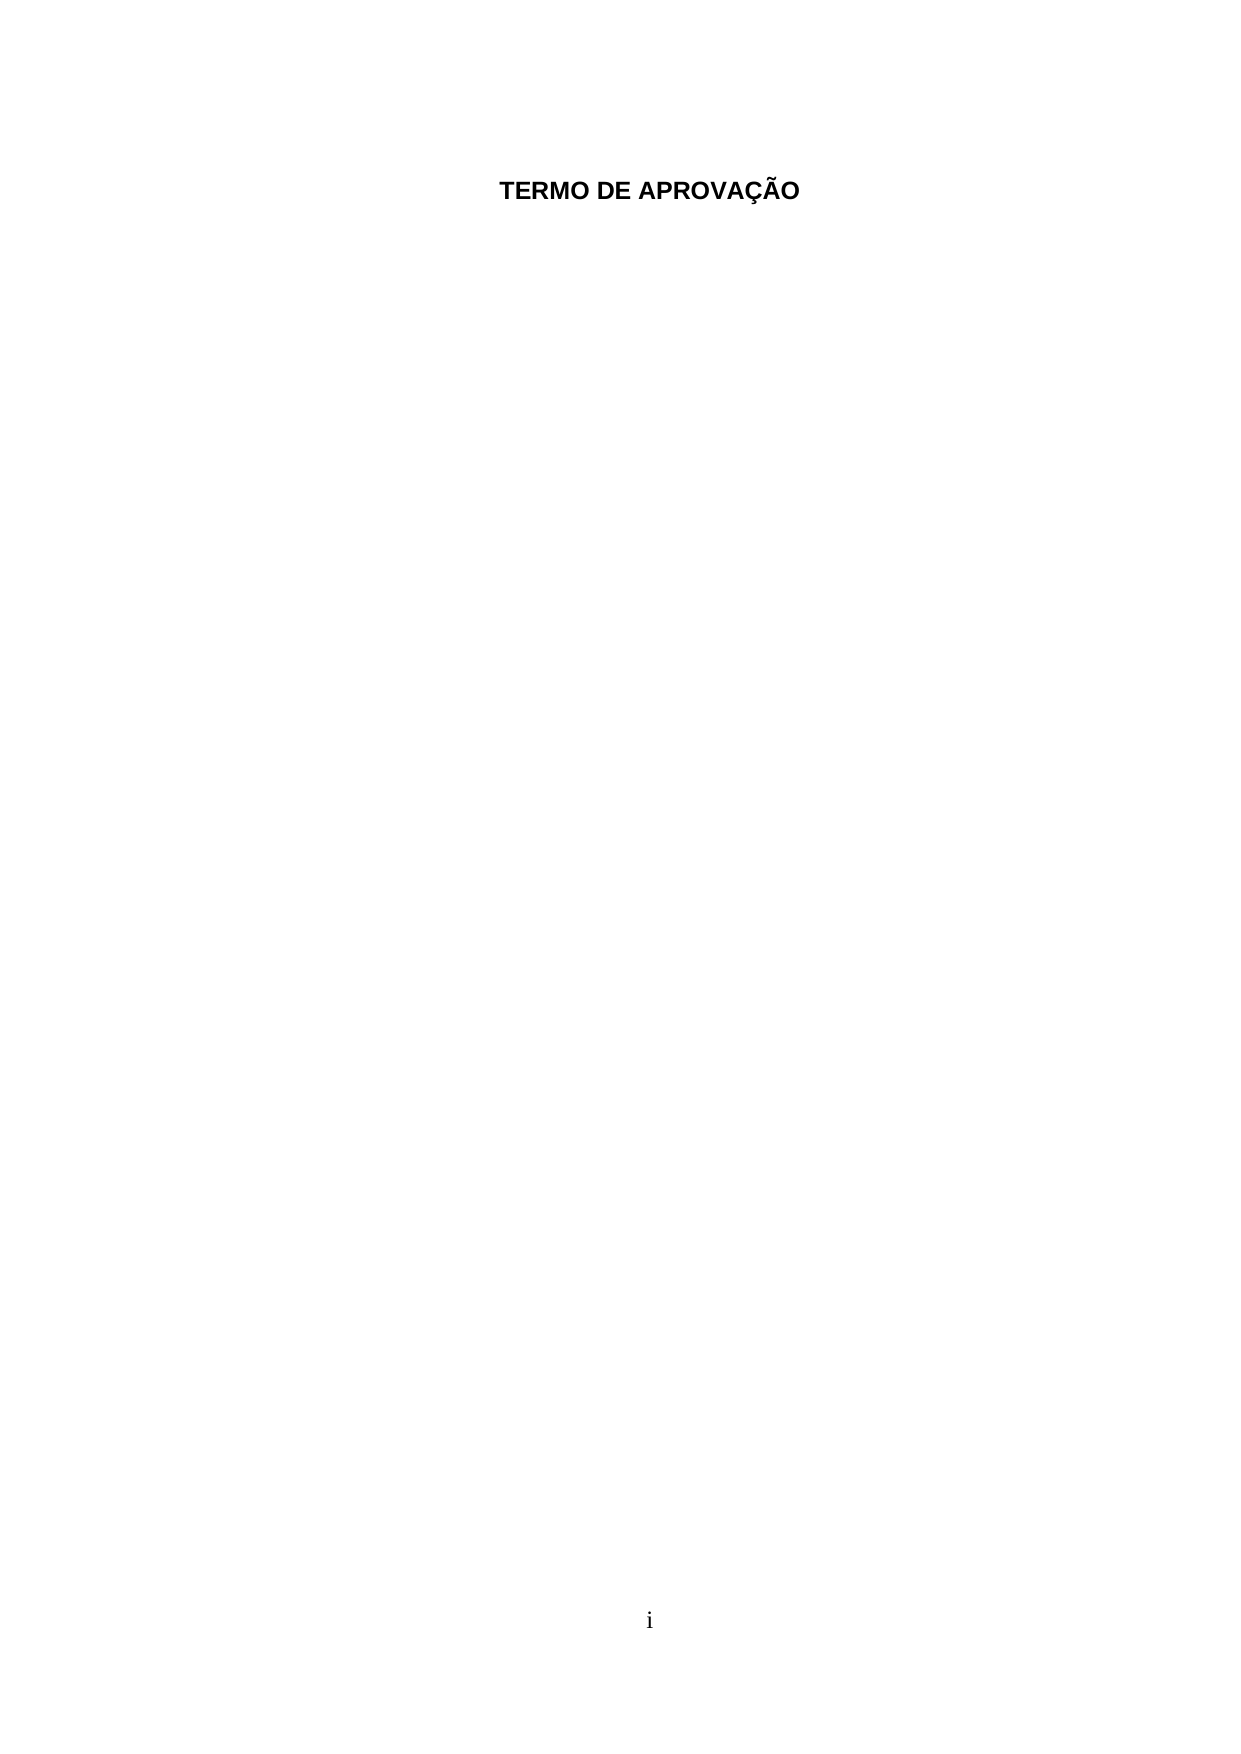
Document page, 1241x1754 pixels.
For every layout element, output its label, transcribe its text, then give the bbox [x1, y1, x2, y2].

text TERMO DE APROVAÇÃO [177, 177, 1122, 205]
